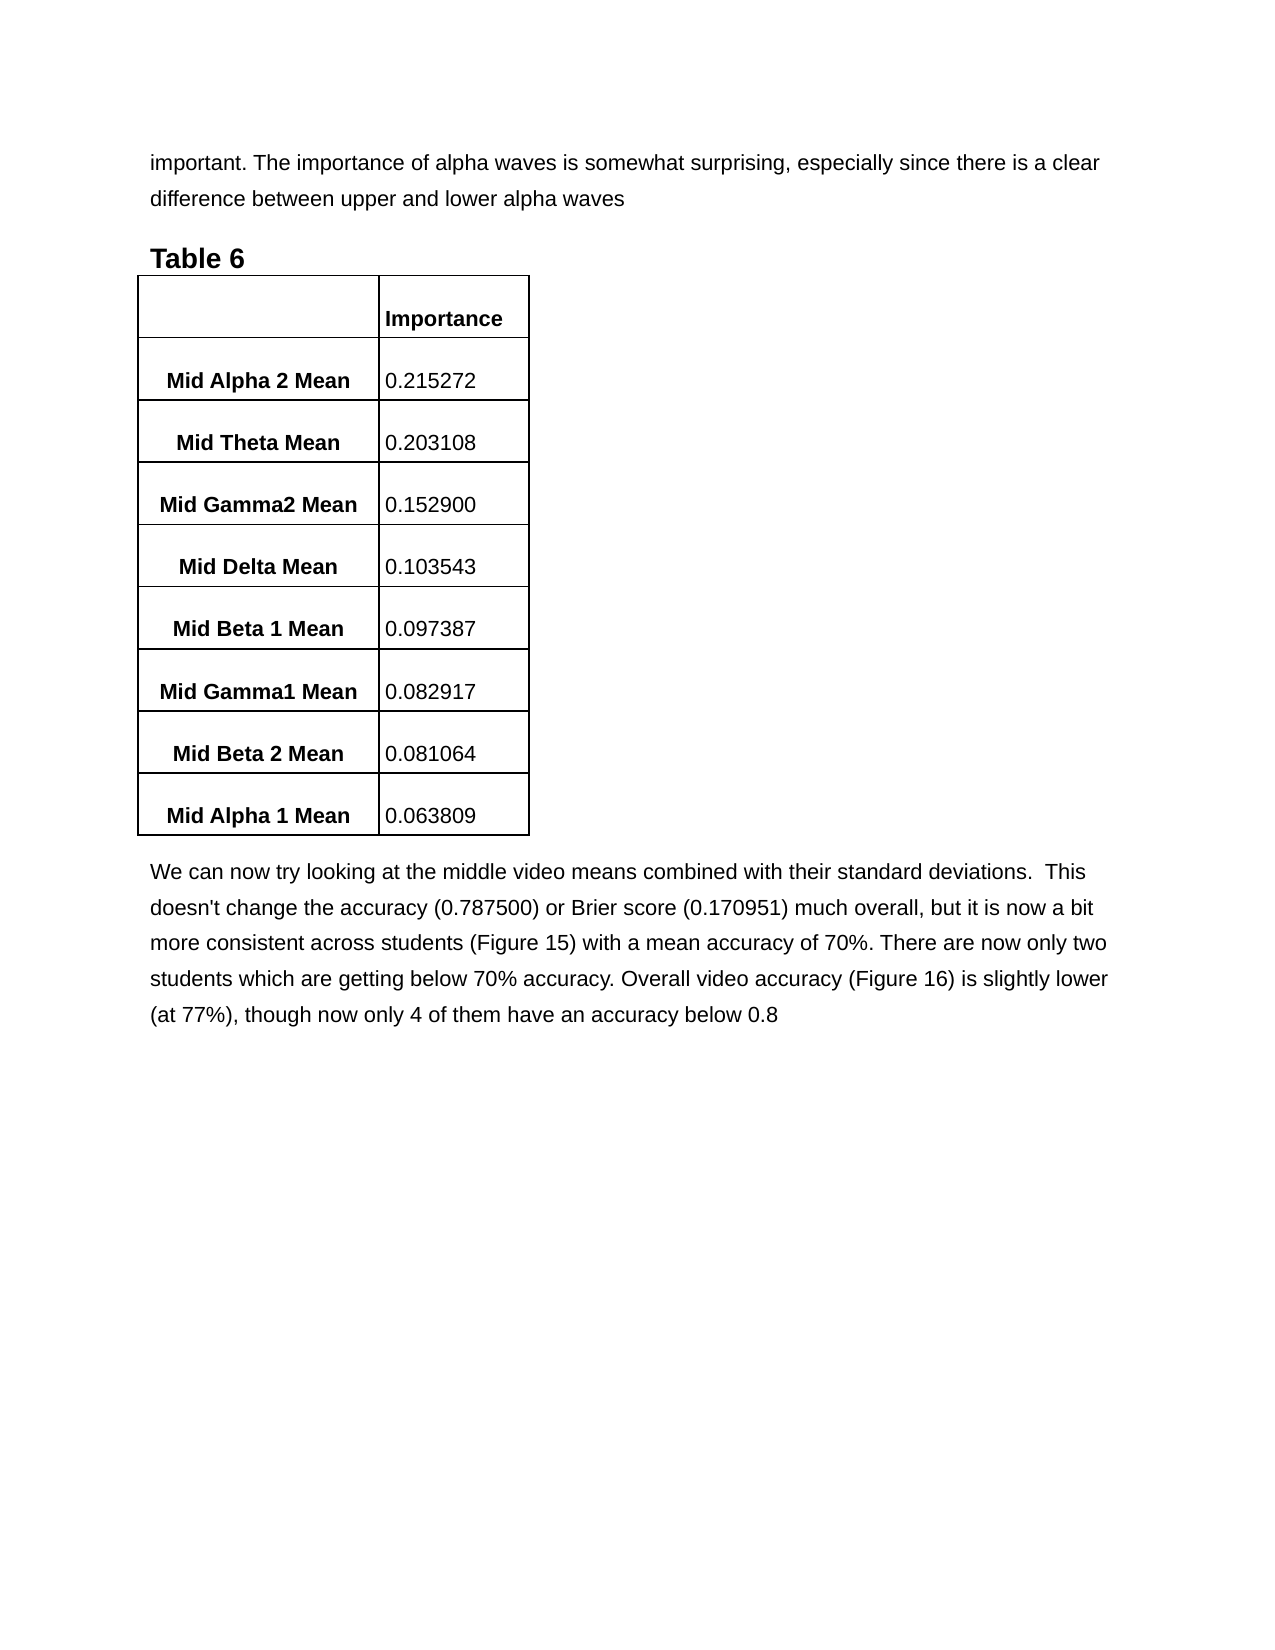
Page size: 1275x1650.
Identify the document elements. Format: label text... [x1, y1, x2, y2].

table_cell Mid Gamma1 Mean [139, 650, 378, 710]
table_cell 0.152900 [380, 463, 528, 523]
table_cell 0.063809 [380, 774, 528, 834]
table_cell 0.081064 [380, 712, 528, 772]
table_cell Mid Beta 1 Mean [139, 587, 378, 648]
table_cell 0.215272 [380, 338, 528, 399]
table_cell 0.097387 [380, 587, 528, 648]
text We can now try looking at the middle video means combined with their standard deviations. This doesn't change the accuracy (0.787500) or Brier score (0.170951) much overall, but it is now a bit more consistent across students (Figure 15) with a mean accuracy of 70%. There are now only two students which are getting below 70% accuracy. Overall video accuracy (Figure 16) is slightly lower (at 77%), though now only 4 of them have an accuracy below 0.8 [150, 859, 1125, 1027]
text important. The importance of alpha waves is somewhat surprising, especially since there is a clear difference between upper and lower alpha waves [150, 150, 1125, 211]
table_cell Mid Alpha 1 Mean [139, 774, 378, 834]
table_cell 0.203108 [380, 401, 528, 461]
table_cell Mid Gamma2 Mean [139, 463, 378, 523]
table_cell Mid Delta Mean [139, 525, 378, 586]
subtitle Table 6 [150, 242, 1125, 275]
table_header [139, 276, 378, 337]
table_cell Mid Beta 2 Mean [139, 712, 378, 772]
table_header Importance [380, 276, 528, 337]
table_cell Mid Alpha 2 Mean [139, 338, 378, 399]
table_cell 0.103543 [380, 525, 528, 586]
table_cell Mid Theta Mean [139, 401, 378, 461]
table_cell 0.082917 [380, 650, 528, 710]
